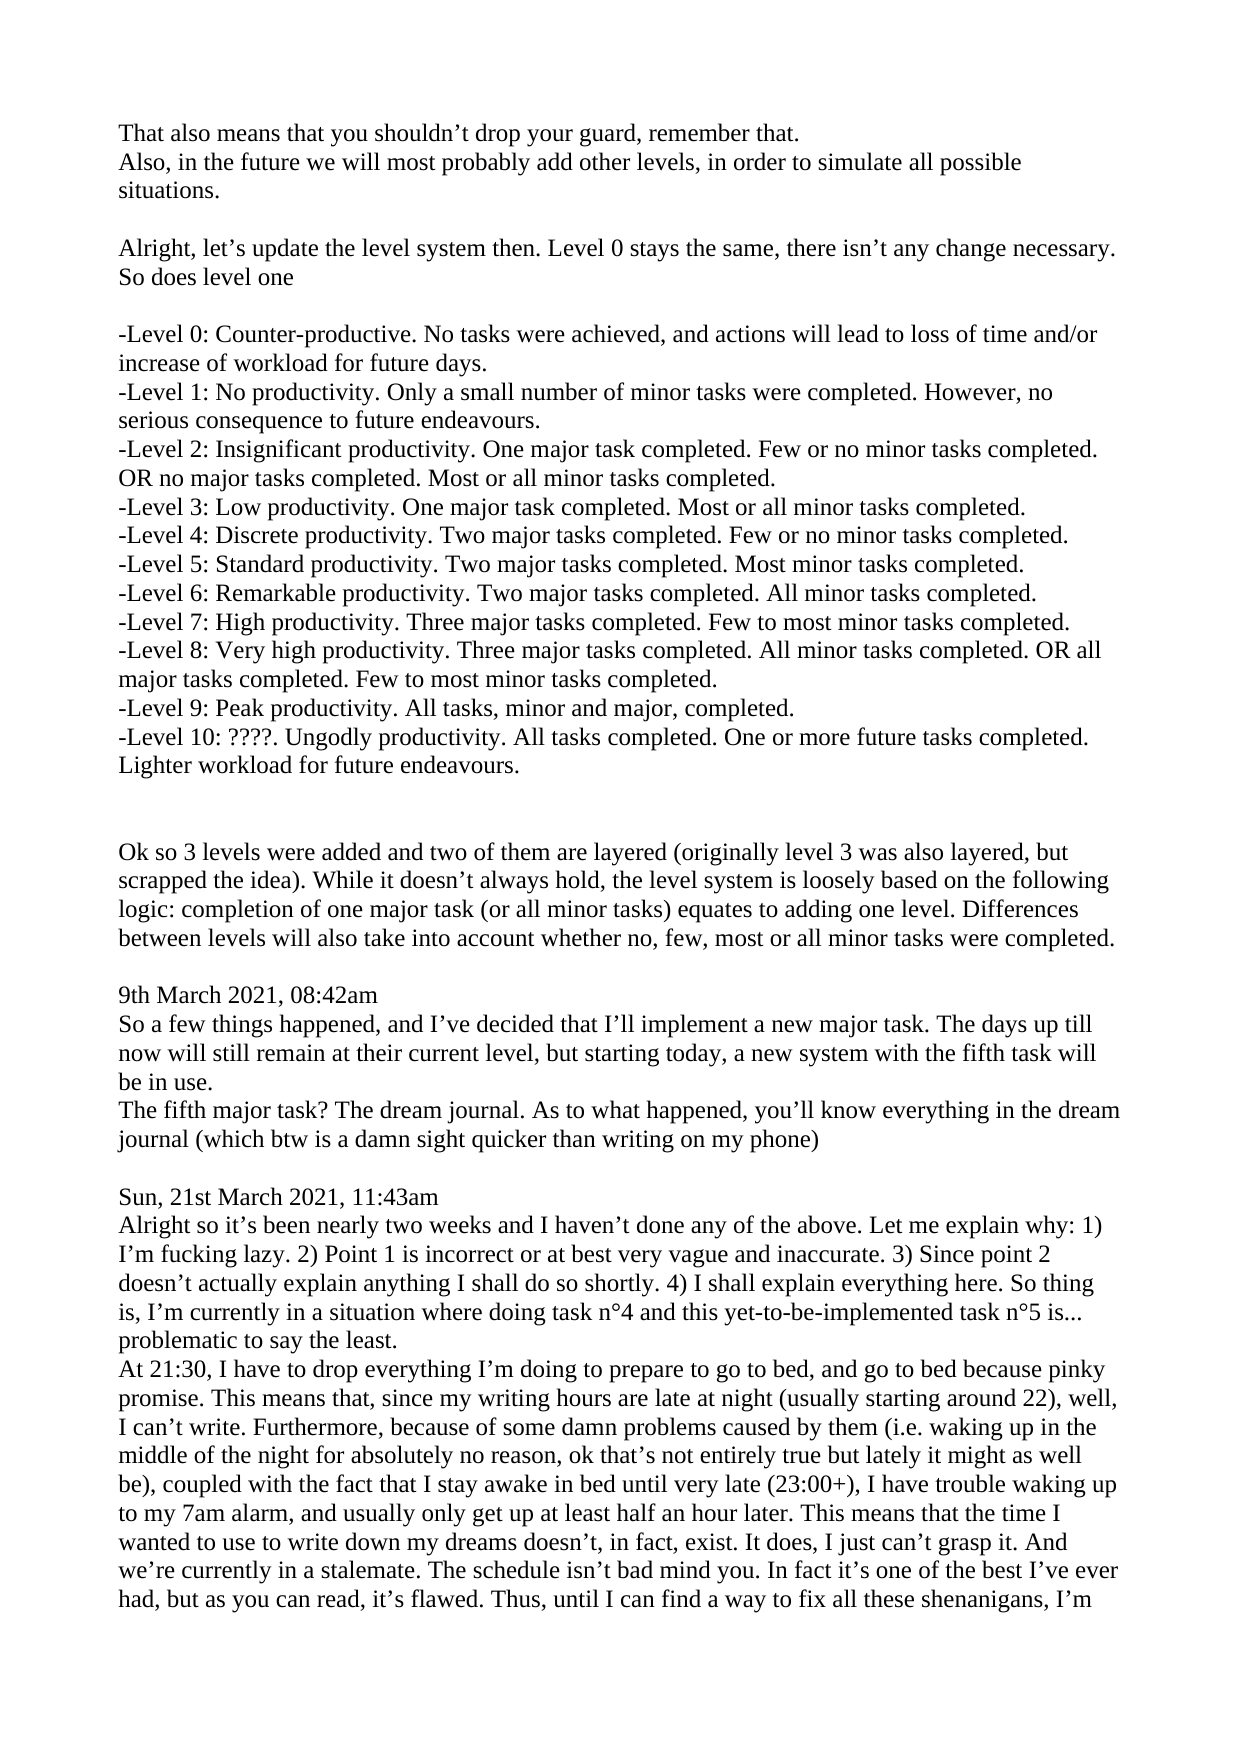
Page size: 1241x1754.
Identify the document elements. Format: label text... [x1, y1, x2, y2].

text Ok so 3 levels were added and two of them are layered (originally level 3 was also layered, but scrapped the idea). While it doesn’t always hold, the level system is loosely based on the following logic: completion of one major task (or all minor tasks) equates to adding one level. Differences between levels will also take into account whether no, few, most or all minor tasks were completed. [118, 837, 1122, 952]
text So a few things happened, and I’ve decided that I’ll implement a new major task. The days up till now will still remain at their current level, but starting today, a new system with the fifth task will be in use. [118, 1009, 1122, 1096]
text Alright, let’s update the level system then. Level 0 stays the same, there isn’t any change necessary. So does level one [118, 233, 1122, 291]
text -Level 3: Low productivity. One major task completed. Most or all minor tasks completed. [118, 492, 1122, 521]
text Also, in the future we will most probably add other levels, in order to simulate all possible situations. [118, 147, 1122, 204]
text -Level 9: Peak productivity. All tasks, minor and major, completed. [118, 693, 1122, 722]
text The fifth major task? The dream journal. As to what happened, you’ll know everything in the dream journal (which btw is a damn sight quicker than writing on my phone) [118, 1096, 1122, 1153]
text Alright so it’s been nearly two weeks and I haven’t done any of the above. Let me explain why: 1) I’m fucking lazy. 2) Point 1 is incorrect or at best very vague and inaccurate. 3) Since point 2 doesn’t actually explain anything I shall do so shortly. 4) I shall explain everything here. So thing is, I’m currently in a situation where doing task n°4 and this yet-to-be-implemented task n°5 is... problematic to say the least. [118, 1211, 1122, 1354]
text At 21:30, I have to drop everything I’m doing to prepare to go to bed, and go to bed because pinky promise. This means that, since my writing hours are late at night (usually starting around 22), well, I can’t write. Furthermore, because of some damn problems caused by them (i.e. waking up in the middle of the night for absolutely no reason, ok that’s not entirely true but lately it might as well be), coupled with the fact that I stay awake in bed until very late (23:00+), I have trouble waking up to my 7am alarm, and usually only get up at least half an hour later. This means that the time I wanted to use to write down my dreams doesn’t, in fact, exist. It does, I just can’t grasp it. And we’re currently in a stalemate. The schedule isn’t bad mind you. In fact it’s one of the best I’ve ever had, but as you can read, it’s flawed. Thus, until I can find a way to fix all these shenanigans, I’m [118, 1354, 1122, 1613]
text -Level 8: Very high productivity. Three major tasks completed. All minor tasks completed. OR all major tasks completed. Few to most minor tasks completed. [118, 636, 1122, 693]
text -Level 0: Counter-productive. No tasks were achieved, and actions will lead to loss of time and/or increase of workload for future days. [118, 319, 1122, 377]
text -Level 4: Discrete productivity. Two major tasks completed. Few or no minor tasks completed. [118, 521, 1122, 549]
text -Level 5: Standard productivity. Two major tasks completed. Most minor tasks completed. [118, 549, 1122, 578]
text -Level 6: Remarkable productivity. Two major tasks completed. All minor tasks completed. [118, 578, 1122, 607]
text That also means that you shouldn’t drop your guard, remember that. [118, 118, 1122, 147]
text -Level 1: No productivity. Only a small number of minor tasks were completed. However, no serious consequence to future endeavours. [118, 377, 1122, 434]
text -Level 2: Insignificant productivity. One major task completed. Few or no minor tasks completed. OR no major tasks completed. Most or all minor tasks completed. [118, 434, 1122, 492]
text 9th March 2021, 08:42am [118, 981, 1122, 1009]
text -Level 10: ????. Ungodly productivity. All tasks completed. One or more future tasks completed. Lighter workload for future endeavours. [118, 722, 1122, 779]
text -Level 7: High productivity. Three major tasks completed. Few to most minor tasks completed. [118, 607, 1122, 636]
text Sun, 21st March 2021, 11:43am [118, 1182, 1122, 1211]
